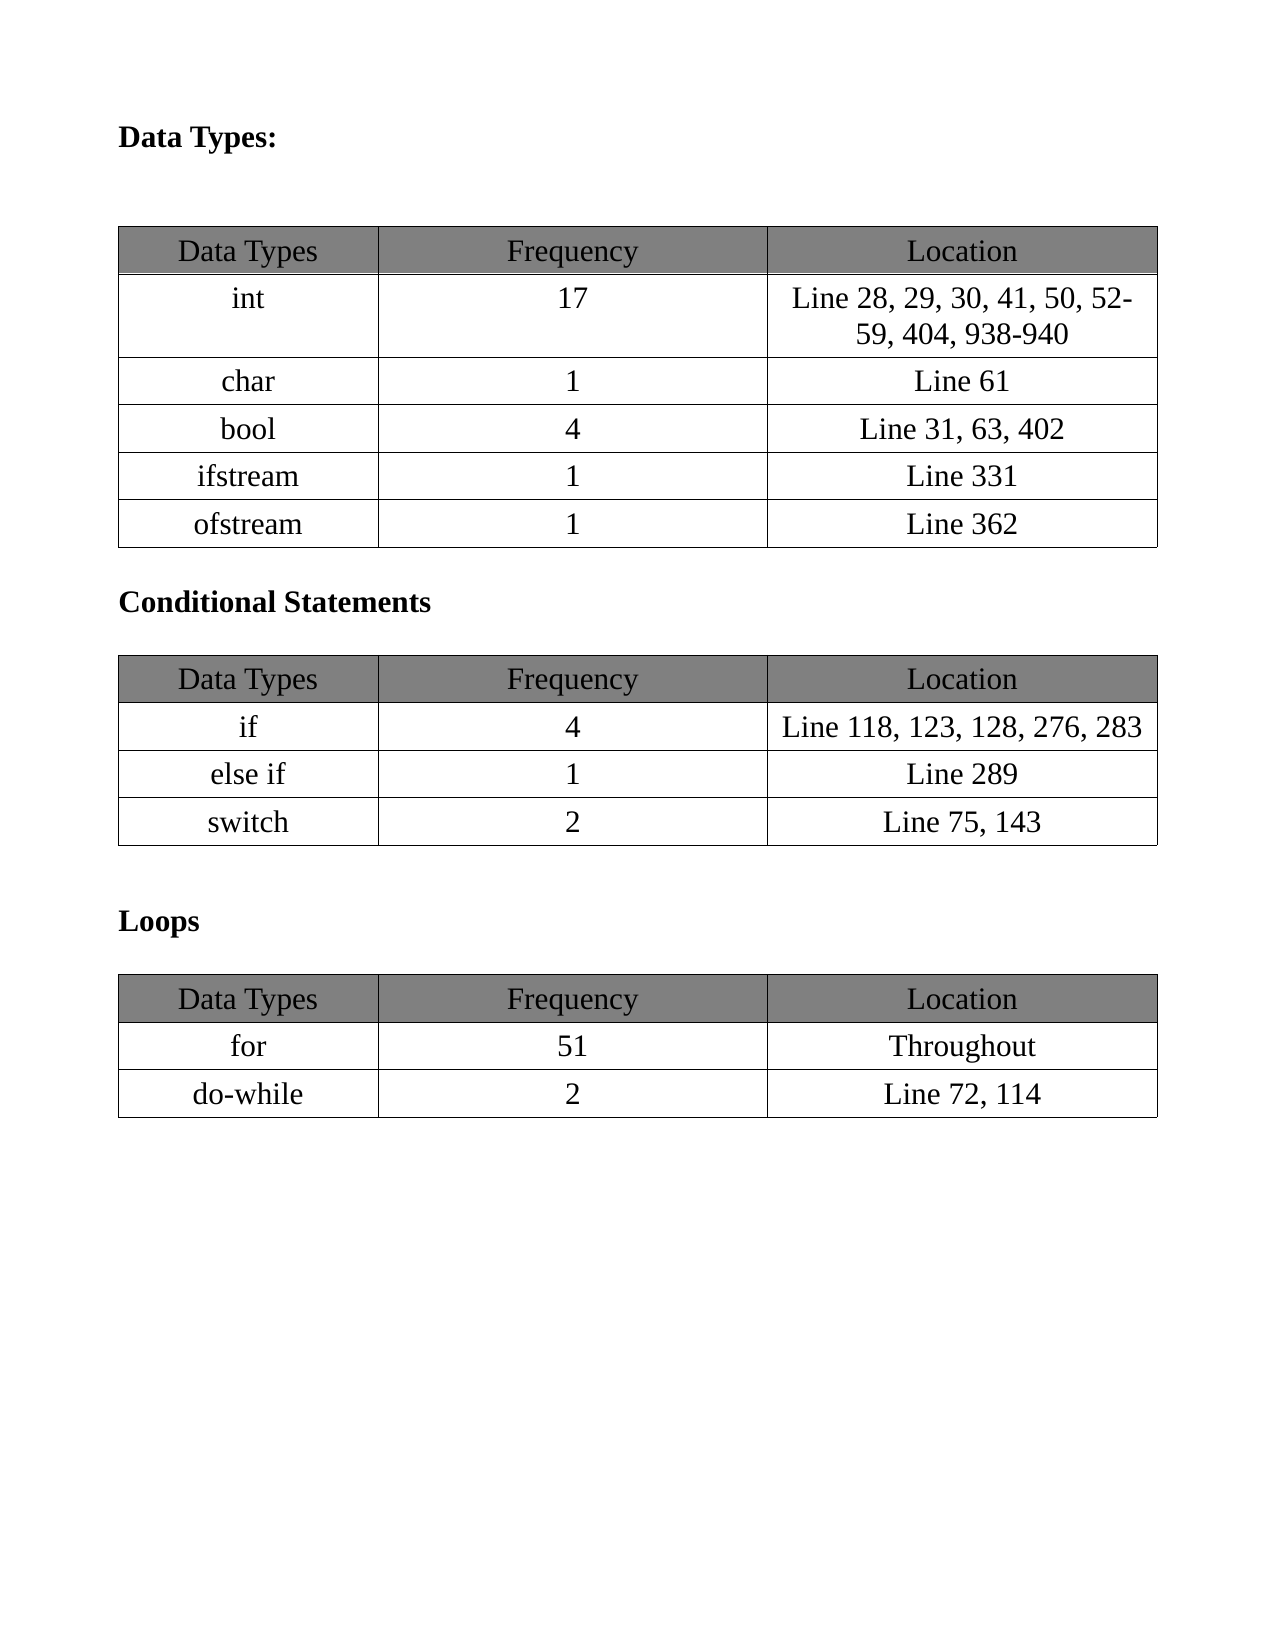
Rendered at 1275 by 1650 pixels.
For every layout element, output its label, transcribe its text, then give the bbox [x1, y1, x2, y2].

table_cell 1 [379, 358, 767, 404]
table_cell for [119, 1023, 378, 1069]
table_cell Line 289 [768, 751, 1157, 797]
table_cell Line 118, 123, 128, 276, 283 [768, 703, 1157, 750]
table_cell Throughout [768, 1023, 1157, 1069]
table_cell Line 72, 114 [768, 1070, 1157, 1117]
table_cell Line 31, 63, 402 [768, 405, 1157, 452]
table_cell 1 [379, 500, 767, 547]
text Data Types: [118, 118, 1157, 154]
text Loops [118, 902, 1157, 938]
table_header Frequency [379, 656, 767, 702]
table_cell char [119, 358, 378, 404]
table_header Location [768, 656, 1157, 702]
table_cell Line 28, 29, 30, 41, 50, 52-59, 404, 938-940 [768, 275, 1157, 357]
table_cell else if [119, 751, 378, 797]
table_cell Line 362 [768, 500, 1157, 547]
text Conditional Statements [118, 583, 1157, 619]
table_header Frequency [379, 975, 767, 1022]
table_cell Line 61 [768, 358, 1157, 404]
table_cell ifstream [119, 453, 378, 499]
table_cell 4 [379, 405, 767, 452]
table_header Location [768, 975, 1157, 1022]
table_cell 51 [379, 1023, 767, 1069]
table_header Data Types [119, 975, 378, 1022]
table_cell do-while [119, 1070, 378, 1117]
table_cell 4 [379, 703, 767, 750]
table_cell if [119, 703, 378, 750]
table_cell bool [119, 405, 378, 452]
table_cell Line 331 [768, 453, 1157, 499]
table_cell Line 75, 143 [768, 798, 1157, 845]
table_header Data Types [119, 227, 378, 273]
table_header Location [768, 227, 1157, 273]
table_cell 2 [379, 1070, 767, 1117]
table_header Data Types [119, 656, 378, 702]
table_cell 2 [379, 798, 767, 845]
table_header Frequency [379, 227, 767, 273]
table_cell 1 [379, 751, 767, 797]
table_cell switch [119, 798, 378, 845]
table_cell int [119, 275, 378, 357]
table_cell ofstream [119, 500, 378, 547]
table_cell 17 [379, 275, 767, 357]
table_cell 1 [379, 453, 767, 499]
